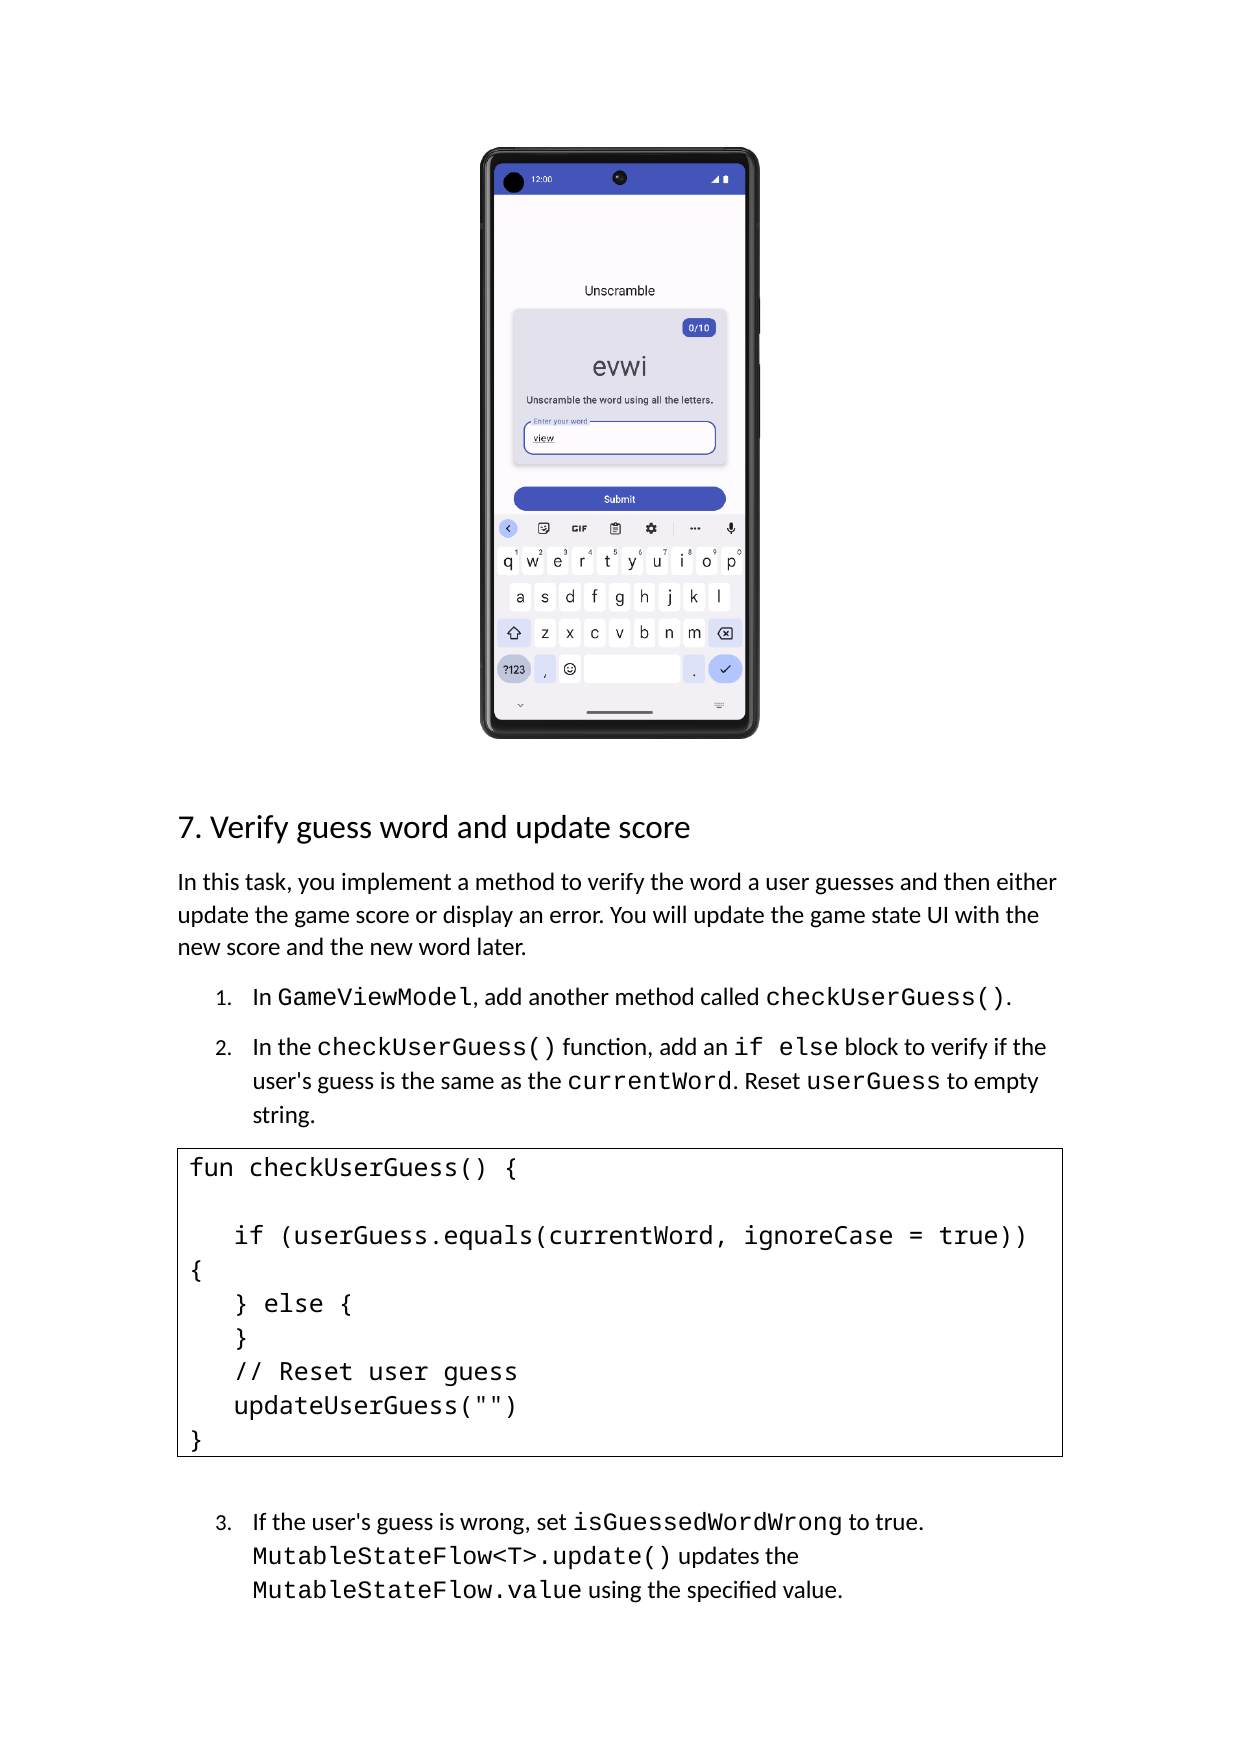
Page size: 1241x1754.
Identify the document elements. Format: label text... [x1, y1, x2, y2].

list In the checkUserGuess() function, add an if else block to verify if the user's guess is the same as the currentWord. Reset userGuess to empty string. [215, 1031, 1063, 1129]
text 7. Verify guess word and update score [177, 806, 1063, 847]
text In this task, you implement a method to verify the word a user guesses and then either update the game score or display an error. You will update the game state UI with the new score and the new word later. [177, 866, 1063, 962]
list In GameViewModel, add another method called checkUserGuess(). [215, 981, 1063, 1012]
list If the user's guess is wrong, set isGuessedWordWrong to true. MutableStateFlow<T>.update() updates the MutableStateFlow.value using the specified value. [215, 1506, 1063, 1606]
table_header fun checkUserGuess() { if (userGuess.equals(currentWord, ignoreCase = true)) { } else { } // Reset user guess updateUserGuess("") } [178, 1149, 1062, 1456]
